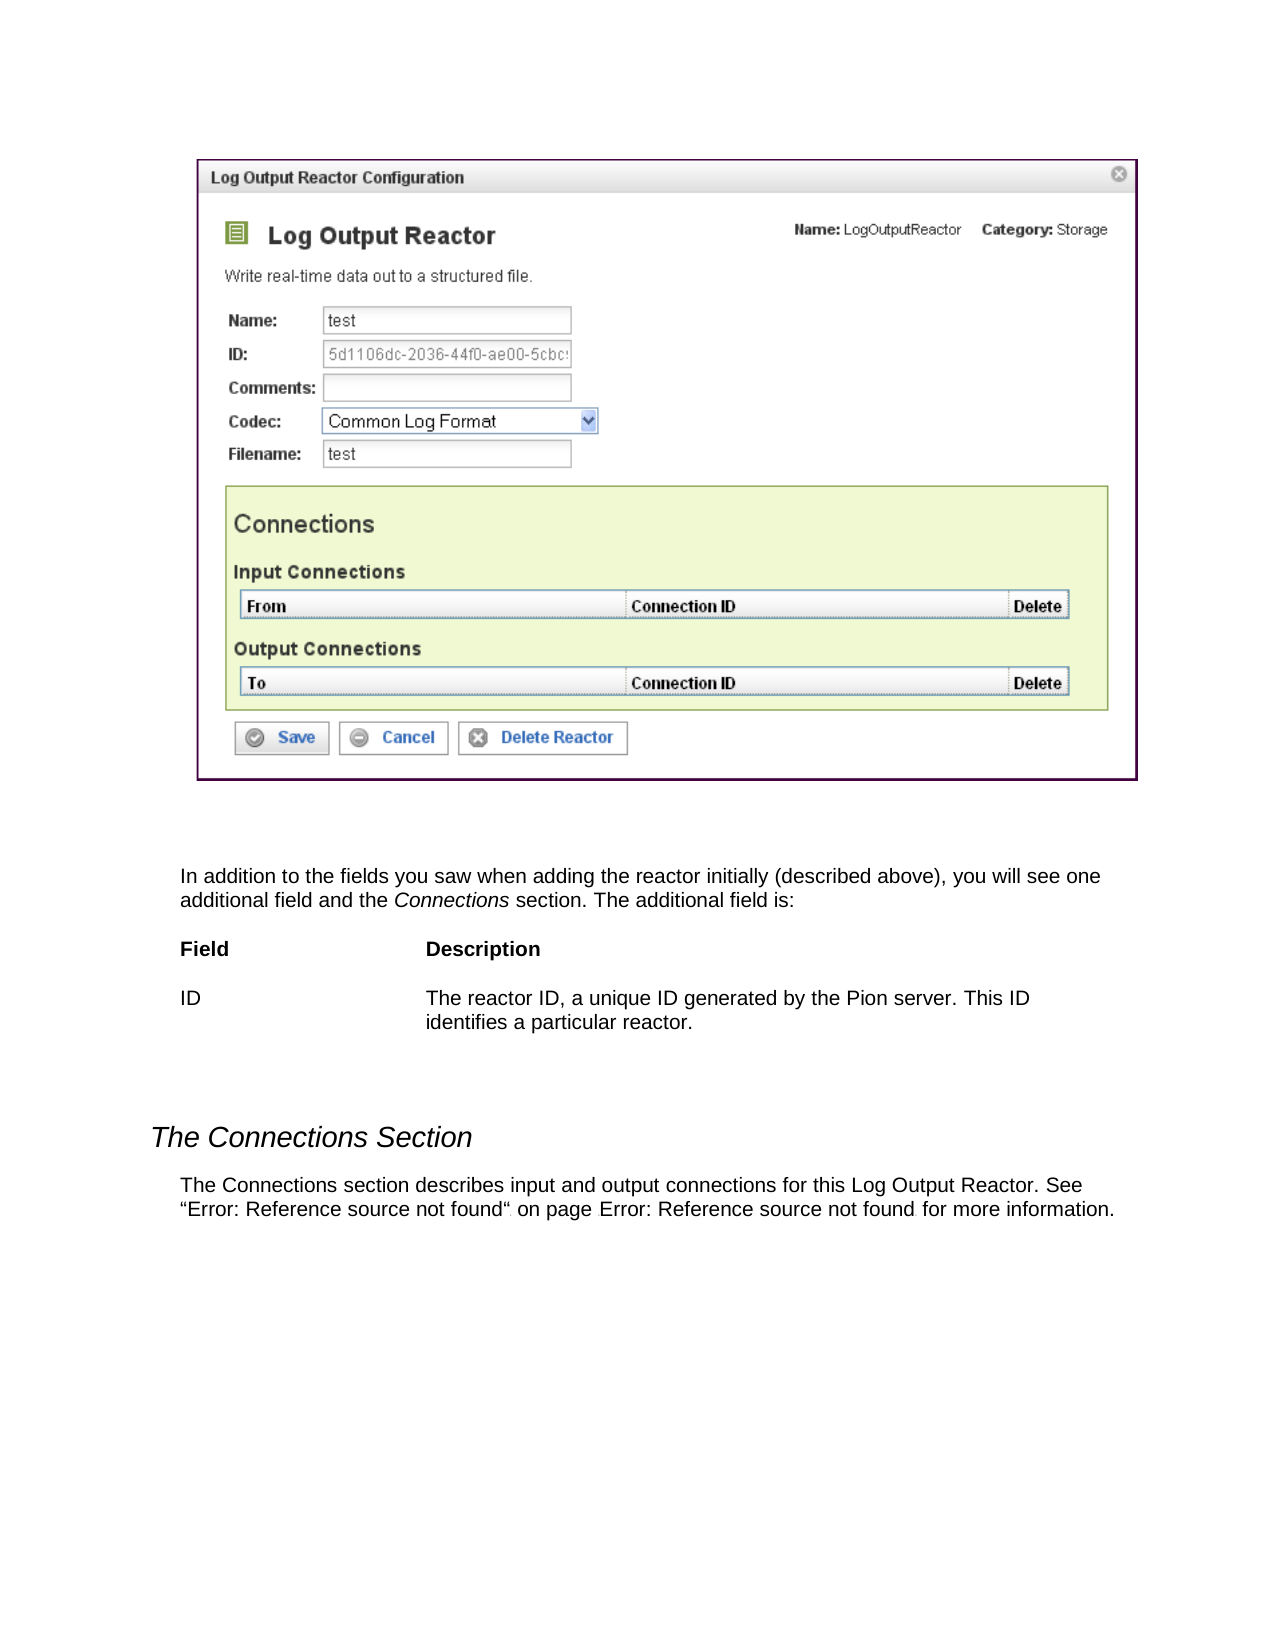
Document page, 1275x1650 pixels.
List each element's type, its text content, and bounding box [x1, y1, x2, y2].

table_cell ID [139, 973, 384, 1046]
text The Connections section describes input and output connections for this Log Output Reactor. See “Error: Reference source not found“X on page XError: Reference source not foundX for more information. [180, 1173, 1125, 1221]
table_header Description [384, 924, 1061, 973]
subtitle The Connections Section [150, 1120, 1125, 1154]
table_header Field [139, 924, 384, 973]
table_cell The reactor ID, a unique ID generated by the Pion server. This ID identifies a particular reactor. [384, 973, 1061, 1046]
text In addition to the fields you saw when adding the reactor initially (described above), you will see one additional field and the Connections section. The additional field is: [180, 863, 1125, 912]
picture [196, 159, 1138, 781]
